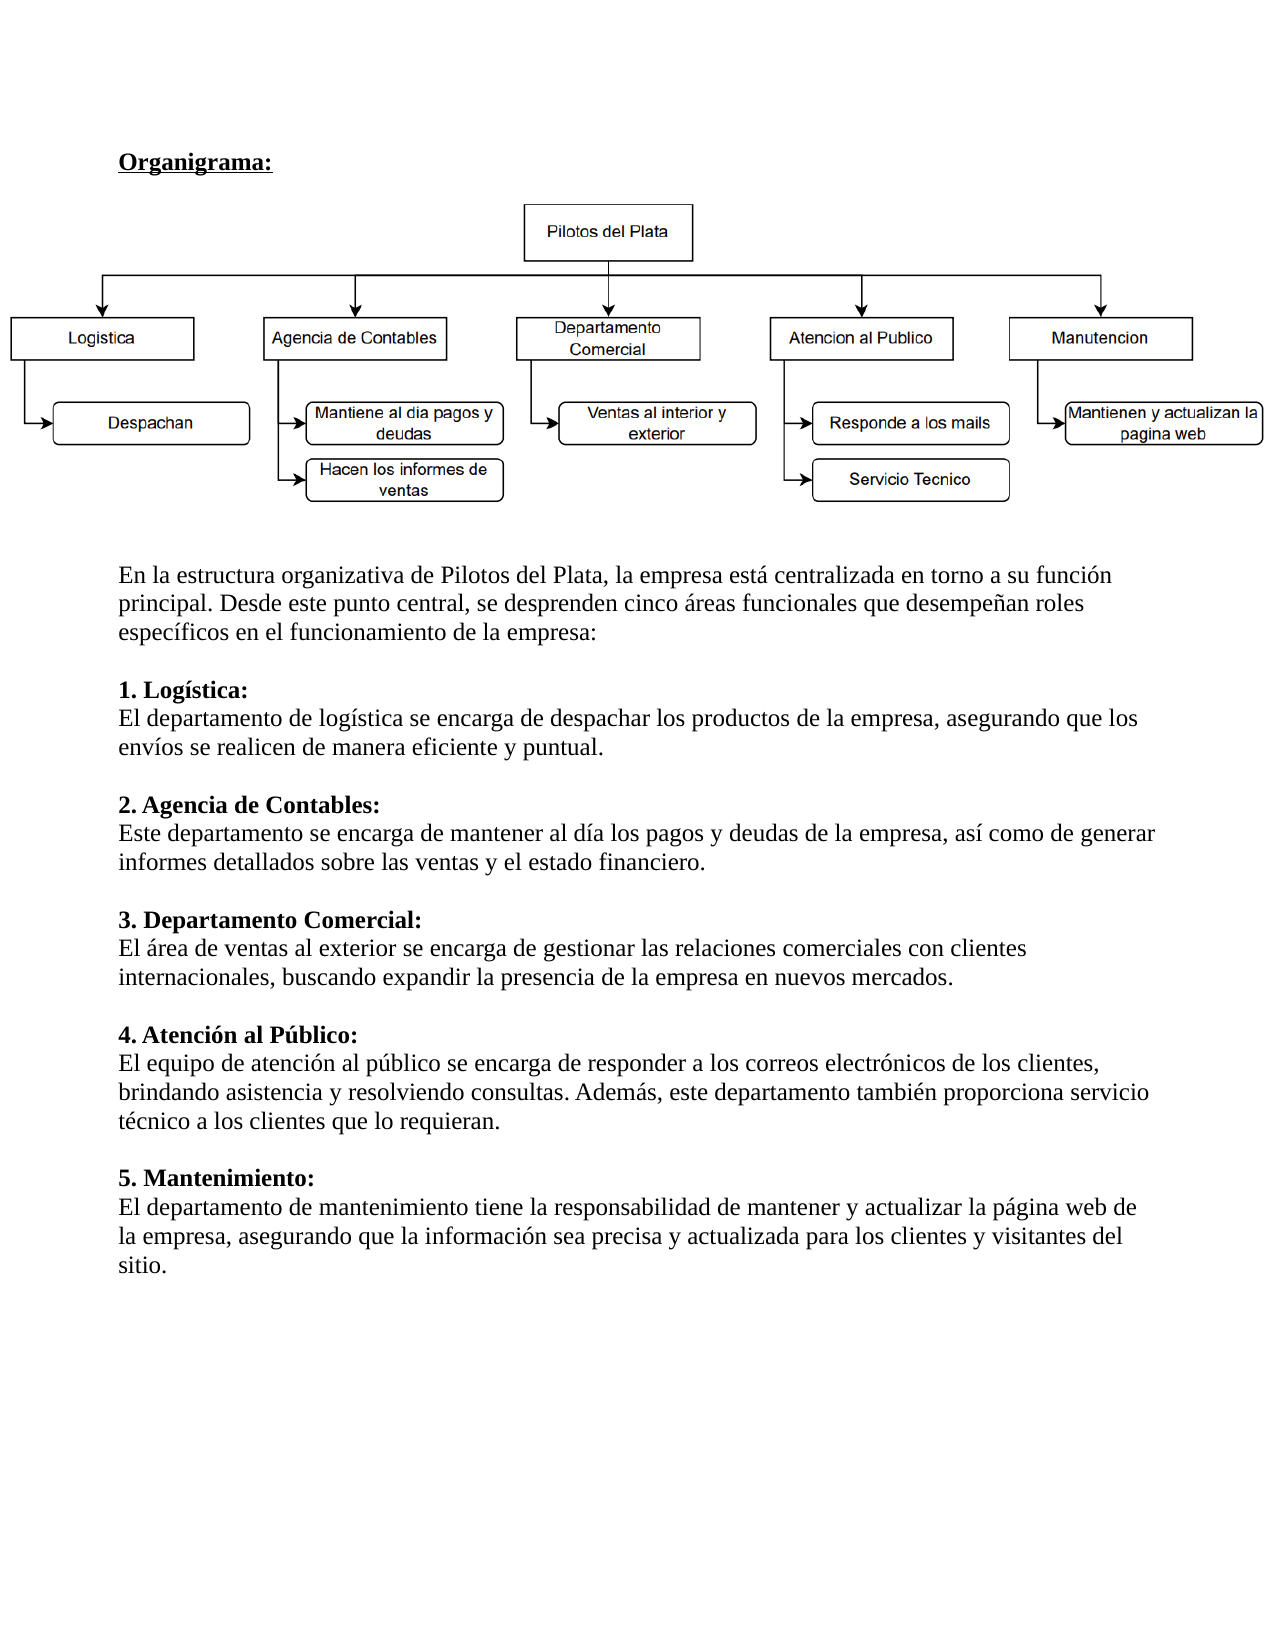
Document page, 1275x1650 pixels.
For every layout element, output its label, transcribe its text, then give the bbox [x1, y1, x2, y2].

text El equipo de atención al público se encarga de responder a los correos electrónicos de los clientes, brindando asistencia y resolviendo consultas. Además, este departamento también proporciona servicio técnico a los clientes que lo requieran. [118, 1048, 1157, 1135]
text Este departamento se encarga de mantener al día los pagos y deudas de la empresa, así como de generar informes detallados sobre las ventas y el estado financiero. [118, 818, 1157, 876]
text Organigrama: [118, 147, 1157, 176]
text 5. Mantenimiento: [118, 1163, 1157, 1192]
text El departamento de logística se encarga de despachar los productos de la empresa, asegurando que los envíos se realicen de manera eficiente y puntual. [118, 703, 1157, 761]
text El área de ventas al exterior se encarga de gestionar las relaciones comerciales con clientes internacionales, buscando expandir la presencia de la empresa en nuevos mercados. [118, 933, 1157, 991]
text 1. Logística: [118, 675, 1157, 703]
text 2. Agencia de Contables: [118, 790, 1157, 818]
text El departamento de mantenimiento tiene la responsabilidad de mantener y actualizar la página web de la empresa, asegurando que la información sea precisa y actualizada para los clientes y visitantes del sitio. [118, 1192, 1157, 1278]
text En la estructura organizativa de Pilotos del Plata, la empresa está centralizada en torno a su función principal. Desde este punto central, se desprenden cinco áreas funcionales que desempeñan roles específicos en el funcionamiento de la empresa: [118, 531, 1157, 646]
text 3. Departamento Comercial: [118, 905, 1157, 933]
picture [2, 194, 1266, 503]
text 4. Atención al Público: [118, 1020, 1157, 1048]
